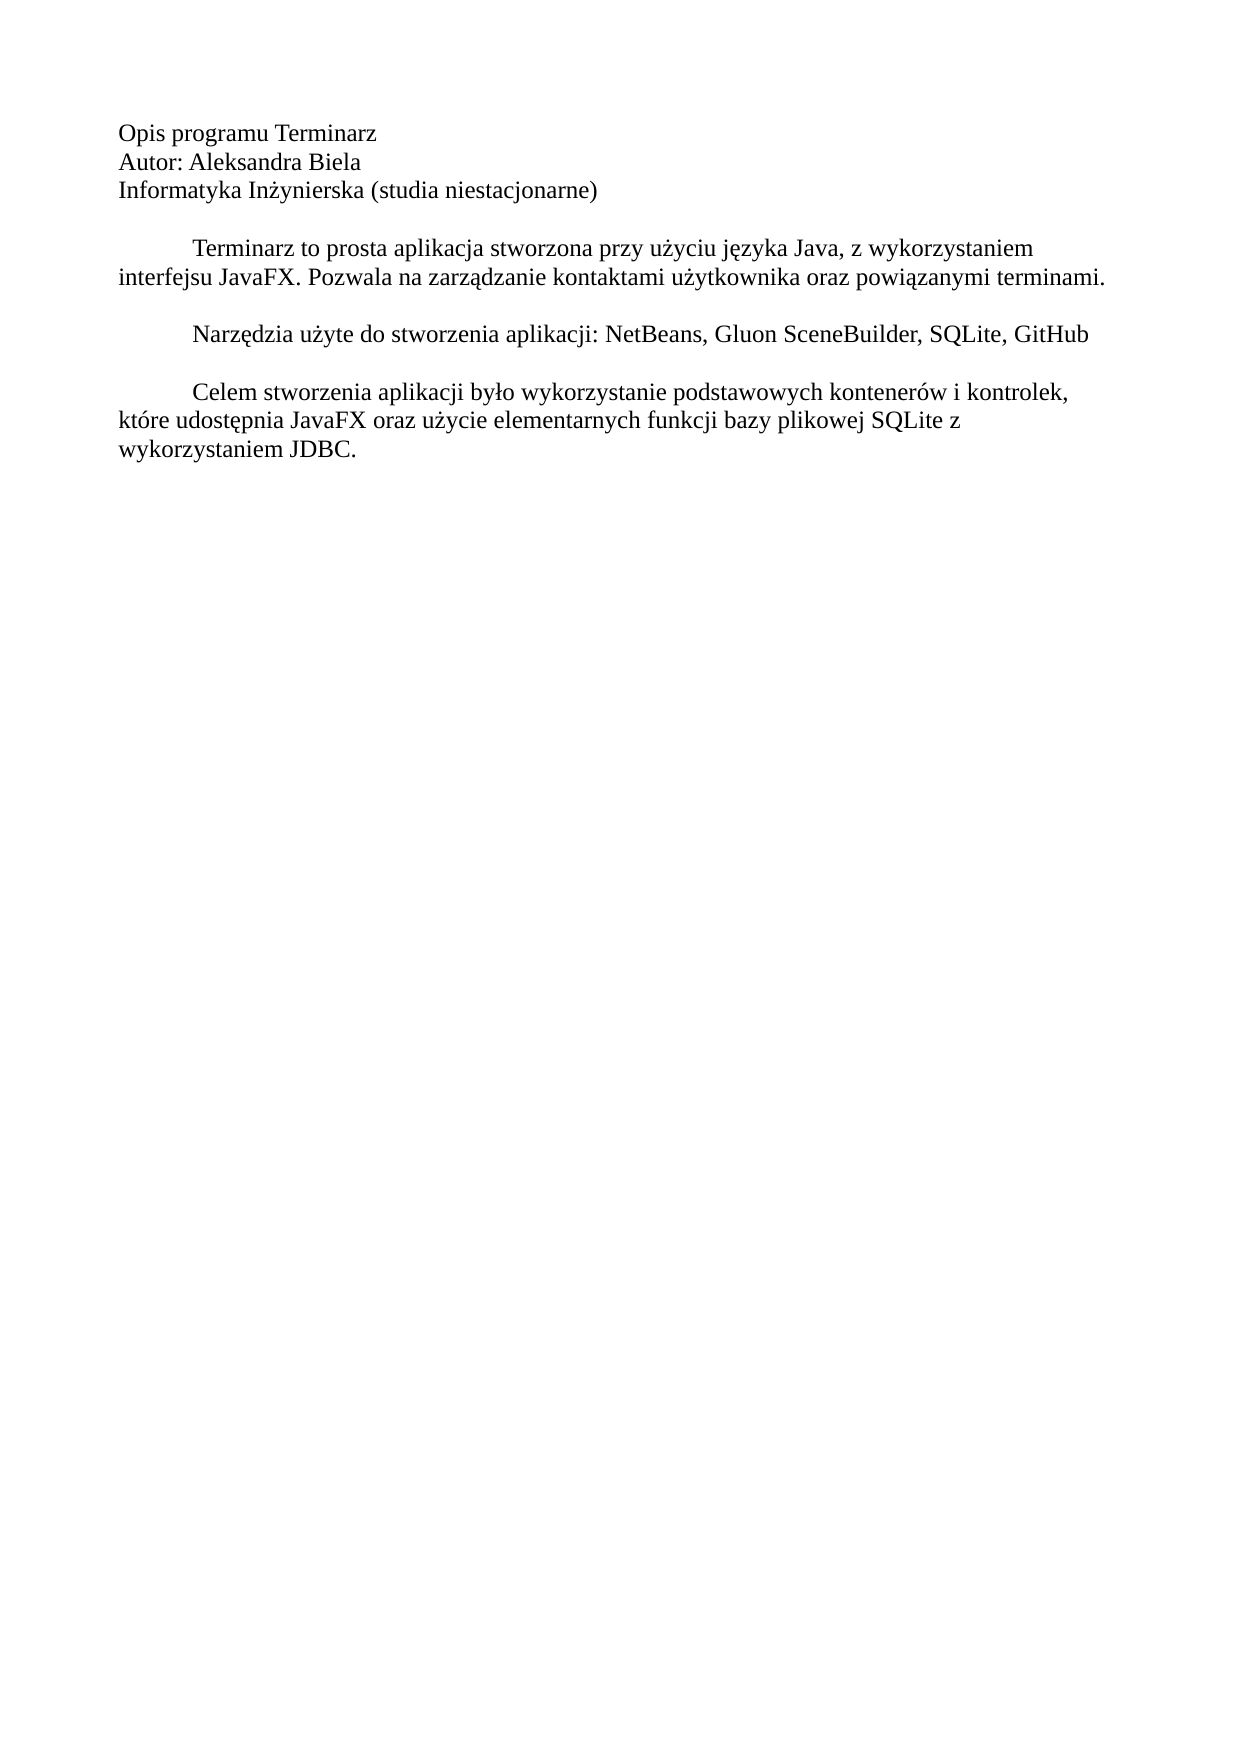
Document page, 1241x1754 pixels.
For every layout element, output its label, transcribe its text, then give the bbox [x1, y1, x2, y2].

text Terminarz to prosta aplikacja stworzona przy użyciu języka Java, z wykorzystaniem interfejsu JavaFX. Pozwala na zarządzanie kontaktami użytkownika oraz powiązanymi terminami. [118, 233, 1122, 291]
text Opis programu Terminarz [118, 118, 1122, 147]
text Informatyka Inżynierska (studia niestacjonarne) [118, 176, 1122, 204]
text Celem stworzenia aplikacji było wykorzystanie podstawowych kontenerów i kontrolek, które udostępnia JavaFX oraz użycie elementarnych funkcji bazy plikowej SQLite z wykorzystaniem JDBC. [118, 377, 1122, 463]
text Autor: Aleksandra Biela [118, 147, 1122, 176]
text Narzędzia użyte do stworzenia aplikacji: NetBeans, Gluon SceneBuilder, SQLite, GitHub [118, 319, 1122, 348]
